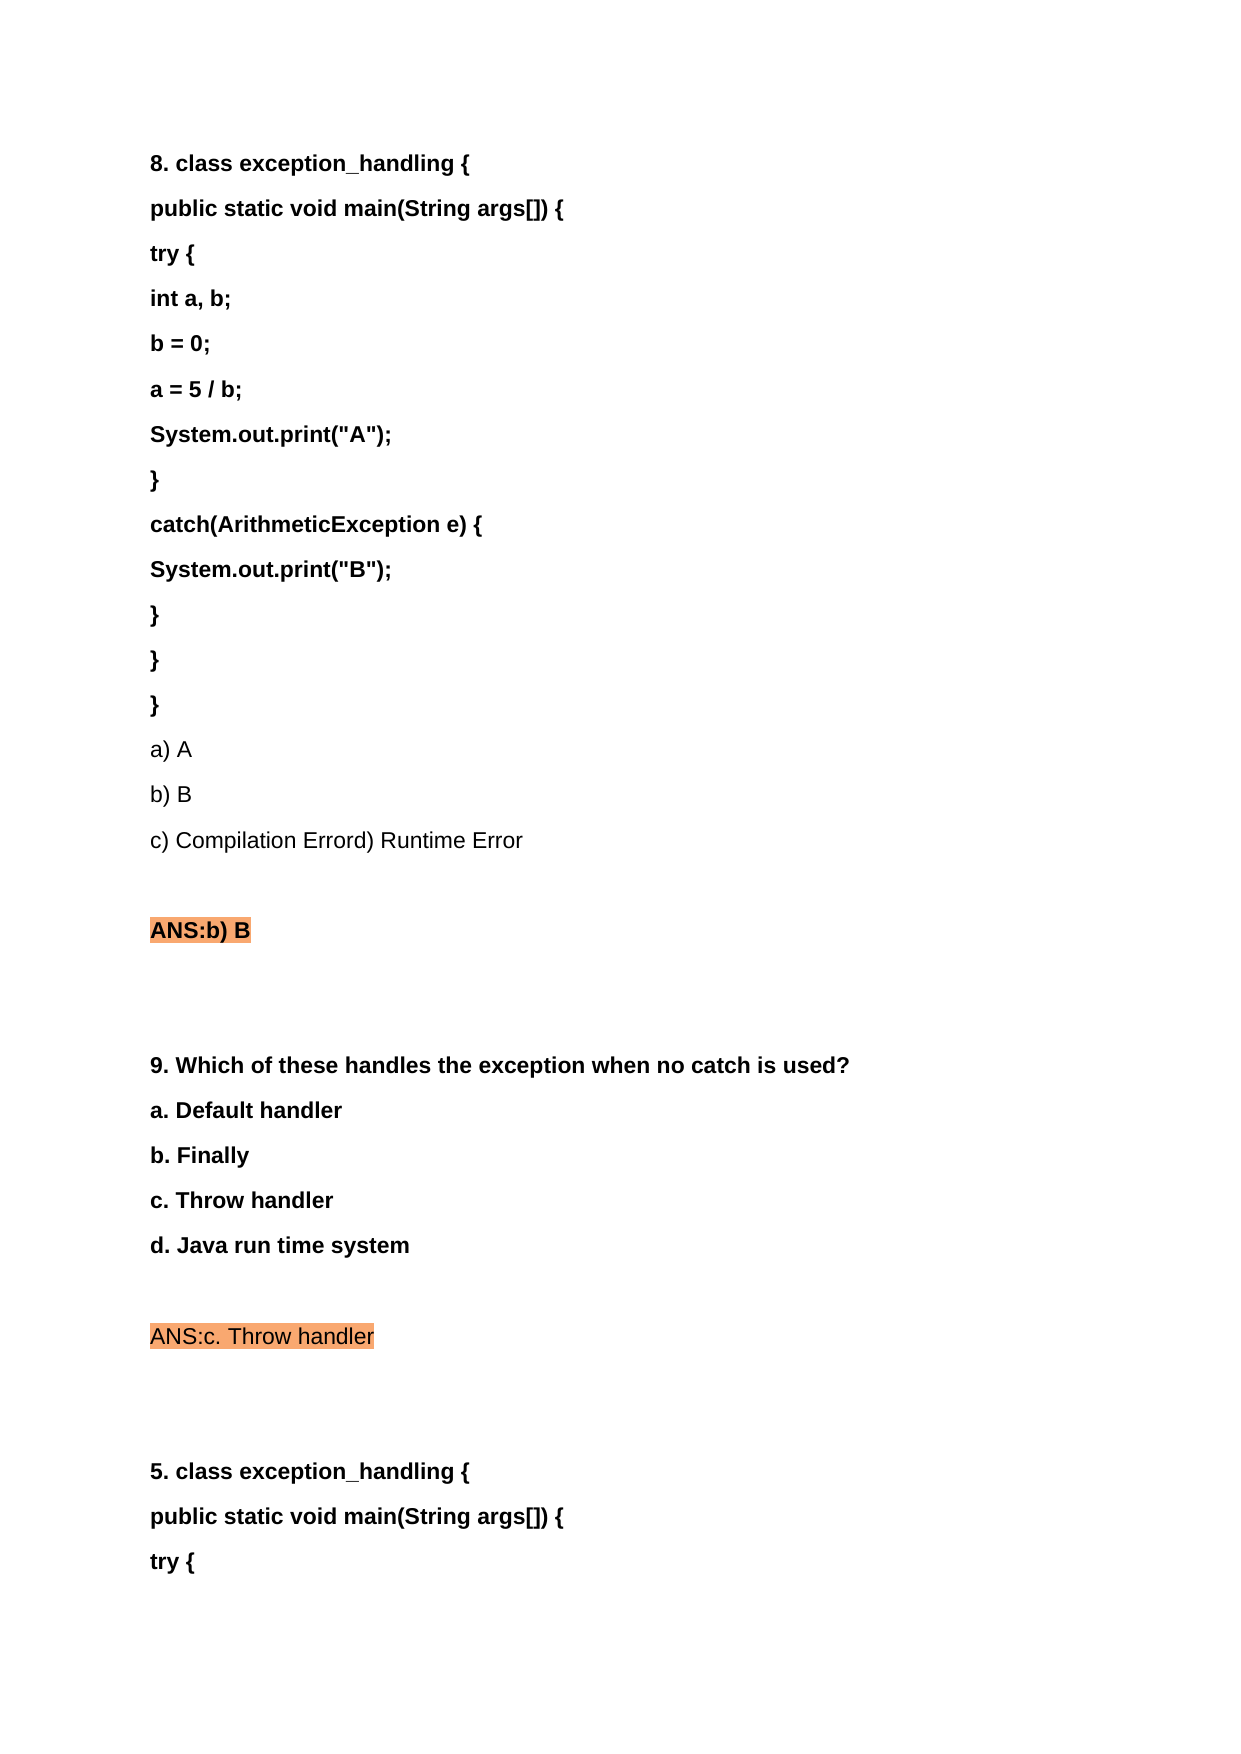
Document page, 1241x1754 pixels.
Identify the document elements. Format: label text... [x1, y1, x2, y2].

text } [150, 691, 1090, 718]
text } [150, 601, 1090, 627]
text ANS:b) B [150, 917, 1090, 943]
text public static void main(String args[]) { [150, 1503, 1090, 1529]
text System.out.print("A"); [150, 421, 1090, 447]
text 8. class exception_handling { [150, 150, 1090, 176]
text try { [150, 240, 1090, 267]
text a) A [150, 736, 1090, 763]
text b) B [150, 781, 1090, 808]
text } [150, 466, 1090, 492]
text c. Throw handler [150, 1187, 1090, 1214]
text c) Compilation Errord) Runtime Error [150, 827, 1090, 853]
text int a, b; [150, 285, 1090, 312]
text a. Default handler [150, 1097, 1090, 1123]
text d. Java run time system [150, 1232, 1090, 1259]
text System.out.print("B"); [150, 556, 1090, 582]
text try { [150, 1548, 1090, 1574]
text 5. class exception_handling { [150, 1458, 1090, 1484]
text 9. Which of these handles the exception when no catch is used? [150, 1052, 1090, 1078]
text ANS:c. Throw handler [150, 1323, 1090, 1349]
text } [150, 646, 1090, 672]
text catch(ArithmeticException e) { [150, 511, 1090, 537]
text b = 0; [150, 330, 1090, 357]
text public static void main(String args[]) { [150, 195, 1090, 221]
text a = 5 / b; [150, 376, 1090, 402]
text b. Finally [150, 1142, 1090, 1169]
